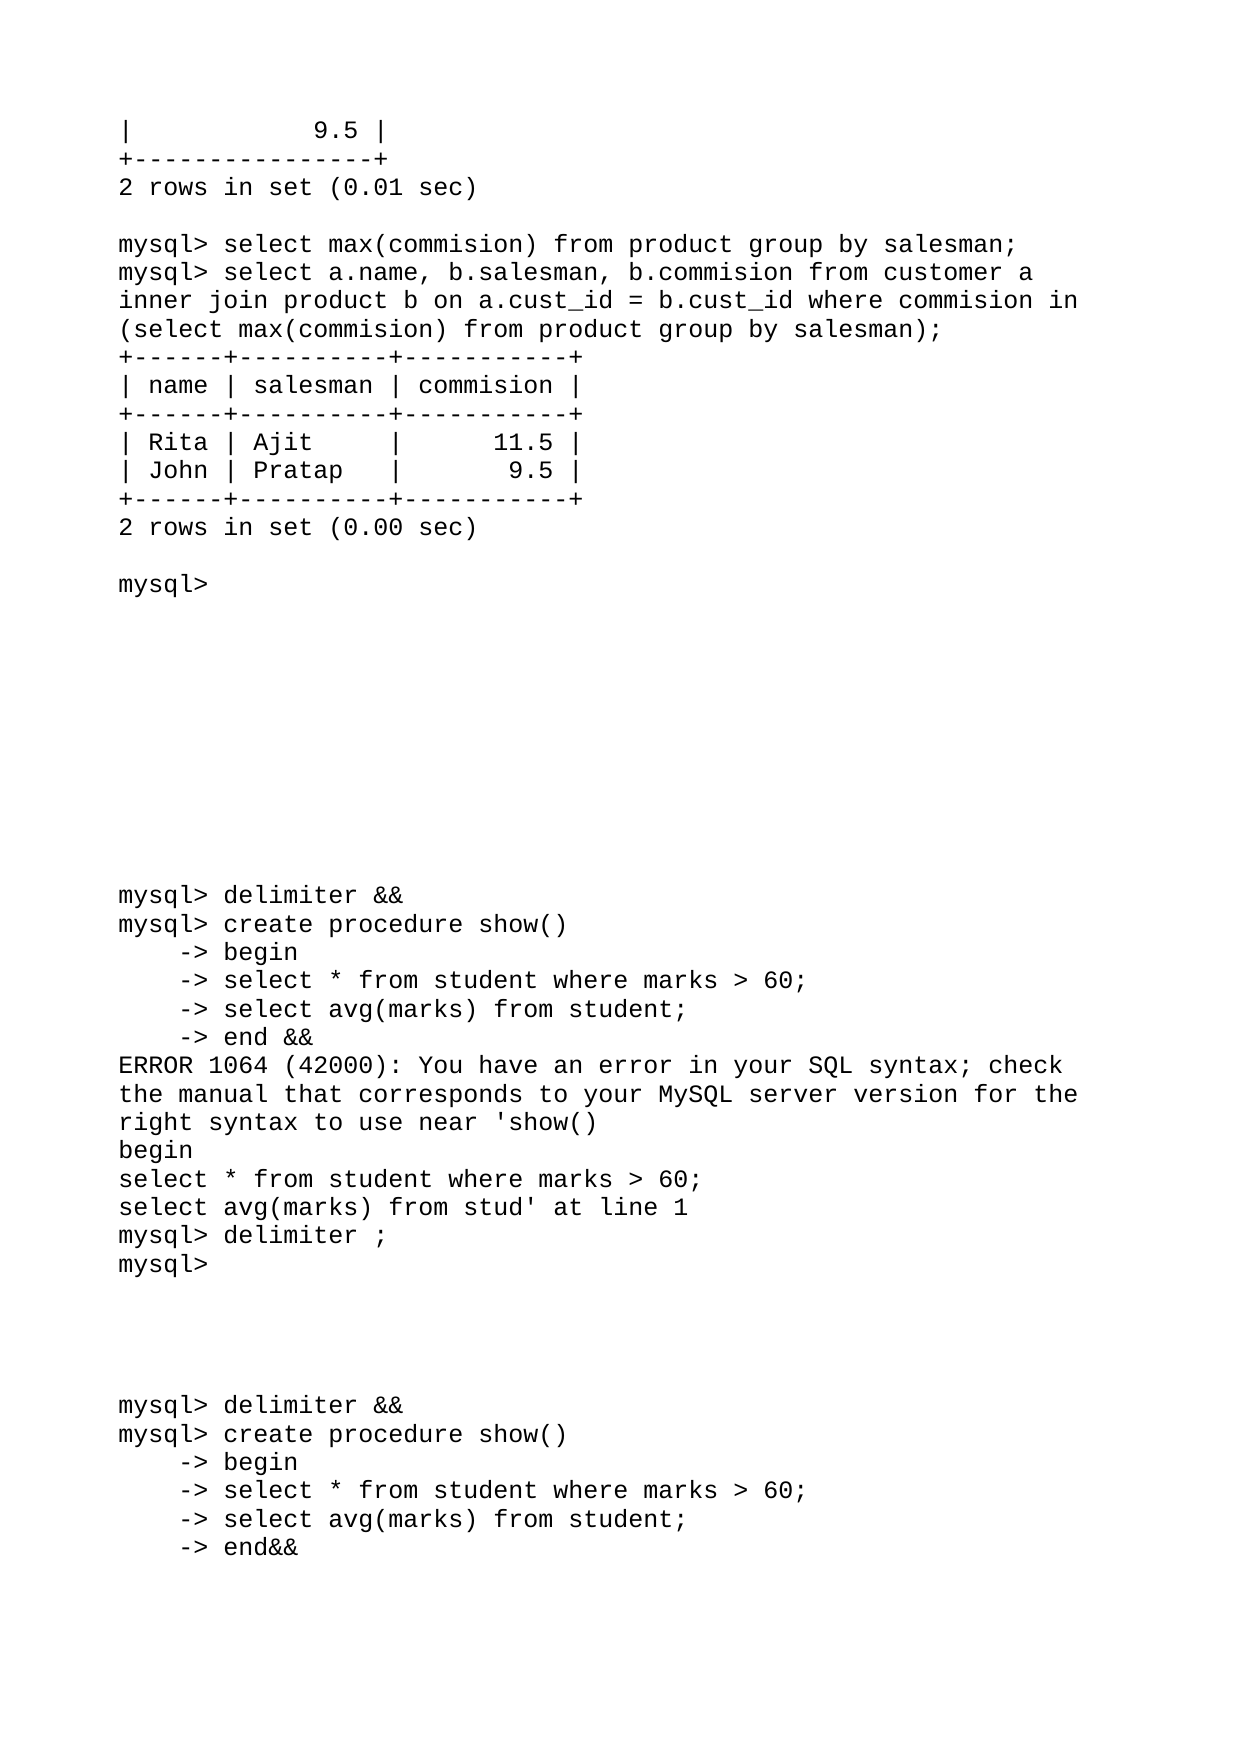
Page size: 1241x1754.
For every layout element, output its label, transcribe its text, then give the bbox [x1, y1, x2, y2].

text mysql> create procedure show() [118, 911, 1122, 940]
text -> begin [118, 940, 1122, 968]
text mysql> select a.name, b.salesman, b.commision from customer a inner join product b on a.cust_id = b.cust_id where commision in (select max(commision) from product group by salesman); [118, 260, 1122, 345]
text mysql> delimiter && [118, 1393, 1122, 1421]
text ERROR 1064 (42000): You have an error in your SQL syntax; check the manual that corresponds to your MySQL server version for the right syntax to use near 'show() [118, 1053, 1122, 1138]
text -> begin [118, 1450, 1122, 1478]
text | 9.5 | [118, 118, 1122, 146]
text 2 rows in set (0.00 sec) [118, 515, 1122, 543]
text | name | salesman | commision | [118, 373, 1122, 401]
text 2 rows in set (0.01 sec) [118, 175, 1122, 203]
text select avg(marks) from stud' at line 1 [118, 1195, 1122, 1223]
text -> select avg(marks) from student; [118, 1506, 1122, 1535]
text | Rita | Ajit | 11.5 | [118, 430, 1122, 458]
text mysql> delimiter ; [118, 1223, 1122, 1251]
text begin [118, 1138, 1122, 1166]
text +----------------+ [118, 146, 1122, 175]
text -> select avg(marks) from student; [118, 996, 1122, 1025]
text mysql> [118, 1251, 1122, 1280]
text +------+----------+-----------+ [118, 345, 1122, 373]
text +------+----------+-----------+ [118, 486, 1122, 515]
text +------+----------+-----------+ [118, 401, 1122, 430]
text -> select * from student where marks > 60; [118, 1478, 1122, 1506]
text -> end&& [118, 1535, 1122, 1563]
text select * from student where marks > 60; [118, 1166, 1122, 1195]
text mysql> select max(commision) from product group by salesman; [118, 231, 1122, 260]
text -> end && [118, 1025, 1122, 1053]
text mysql> delimiter && [118, 883, 1122, 911]
text -> select * from student where marks > 60; [118, 968, 1122, 996]
text | John | Pratap | 9.5 | [118, 458, 1122, 486]
text mysql> [118, 571, 1122, 600]
text mysql> create procedure show() [118, 1421, 1122, 1450]
